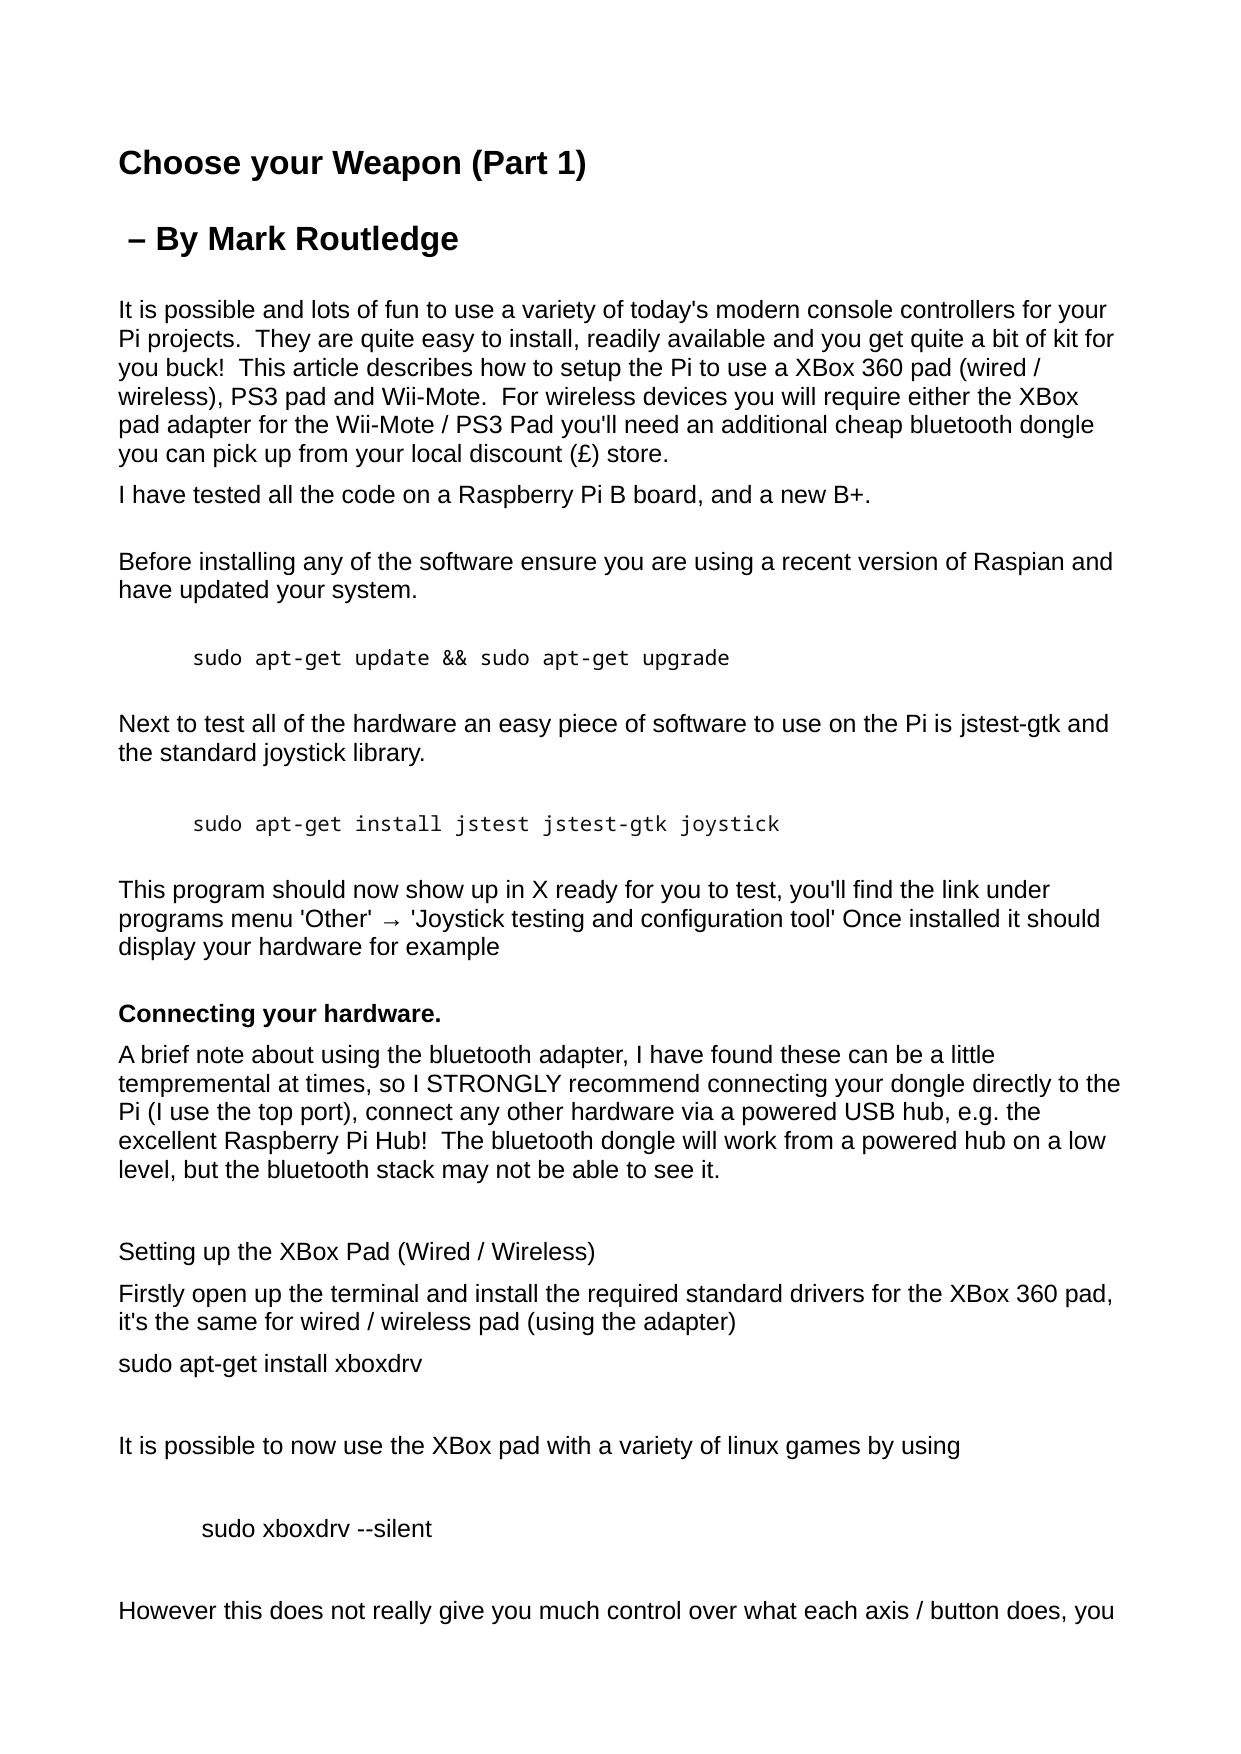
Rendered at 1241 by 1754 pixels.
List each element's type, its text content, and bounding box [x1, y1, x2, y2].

text Setting up the XBox Pad (Wired / Wireless) [118, 1237, 1122, 1266]
subtitle This program should now show up in X ready for you to test, you'll find the link under programs menu 'Other' → 'Joystick testing and configuration tool' Once installed it should display your hardware for example [118, 875, 1122, 961]
text However this does not really give you much control over what each axis / button does, you [118, 1596, 1122, 1625]
text I have tested all the code on a Raspberry Pi B board, and a new B+. [118, 480, 1122, 509]
text sudo apt-get install xboxdrv [118, 1348, 1122, 1377]
subtitle sudo apt-get update && sudo apt-get upgrade [118, 642, 1122, 671]
subtitle It is possible and lots of fun to use a variety of today's modern console controllers for your Pi projects. They are quite easy to install, readily available and you get quite a bit of kit for you buck! This article describes how to setup the Pi to use a XBox 360 pad (wired / wireless), PS3 pad and Wii-Mote. For wireless devices you will require either the XBox pad adapter for the Wii-Mote / PS3 Pad you'll need an additional cheap bluetooth dongle you can pick up from your local discount (£) store. [118, 295, 1122, 468]
subtitle Connecting your hardware. [118, 998, 1122, 1027]
subtitle Before installing any of the software ensure you are using a recent version of Raspian and have updated your system. [118, 547, 1122, 604]
text It is possible to now use the XBox pad with a variety of linux games by using [118, 1431, 1122, 1460]
subtitle – By Mark Routledge [118, 219, 1122, 258]
text A brief note about using the bluetooth adapter, I have found these can be a little tempremental at times, so I STRONGLY recommend connecting your dongle directly to the Pi (I use the top port), connect any other hardware via a powered USB hub, e.g. the excellent Raspberry Pi Hub! The bluetooth dongle will work from a powered hub on a low level, but the bluetooth stack may not be able to see it. [118, 1040, 1122, 1183]
text Firstly open up the terminal and install the required standard drivers for the XBox 360 pad, it's the same for wired / wireless pad (using the adapter) [118, 1278, 1122, 1336]
subtitle sudo apt-get install jstest jstest-gtk joystick [118, 804, 1122, 837]
text sudo xboxdrv --silent [118, 1513, 1122, 1542]
subtitle Next to test all of the hardware an easy piece of software to use on the Pi is jstest-gtk and the standard joystick library. [118, 709, 1122, 766]
subtitle Choose your Weapon (Part 1) [118, 143, 1122, 182]
